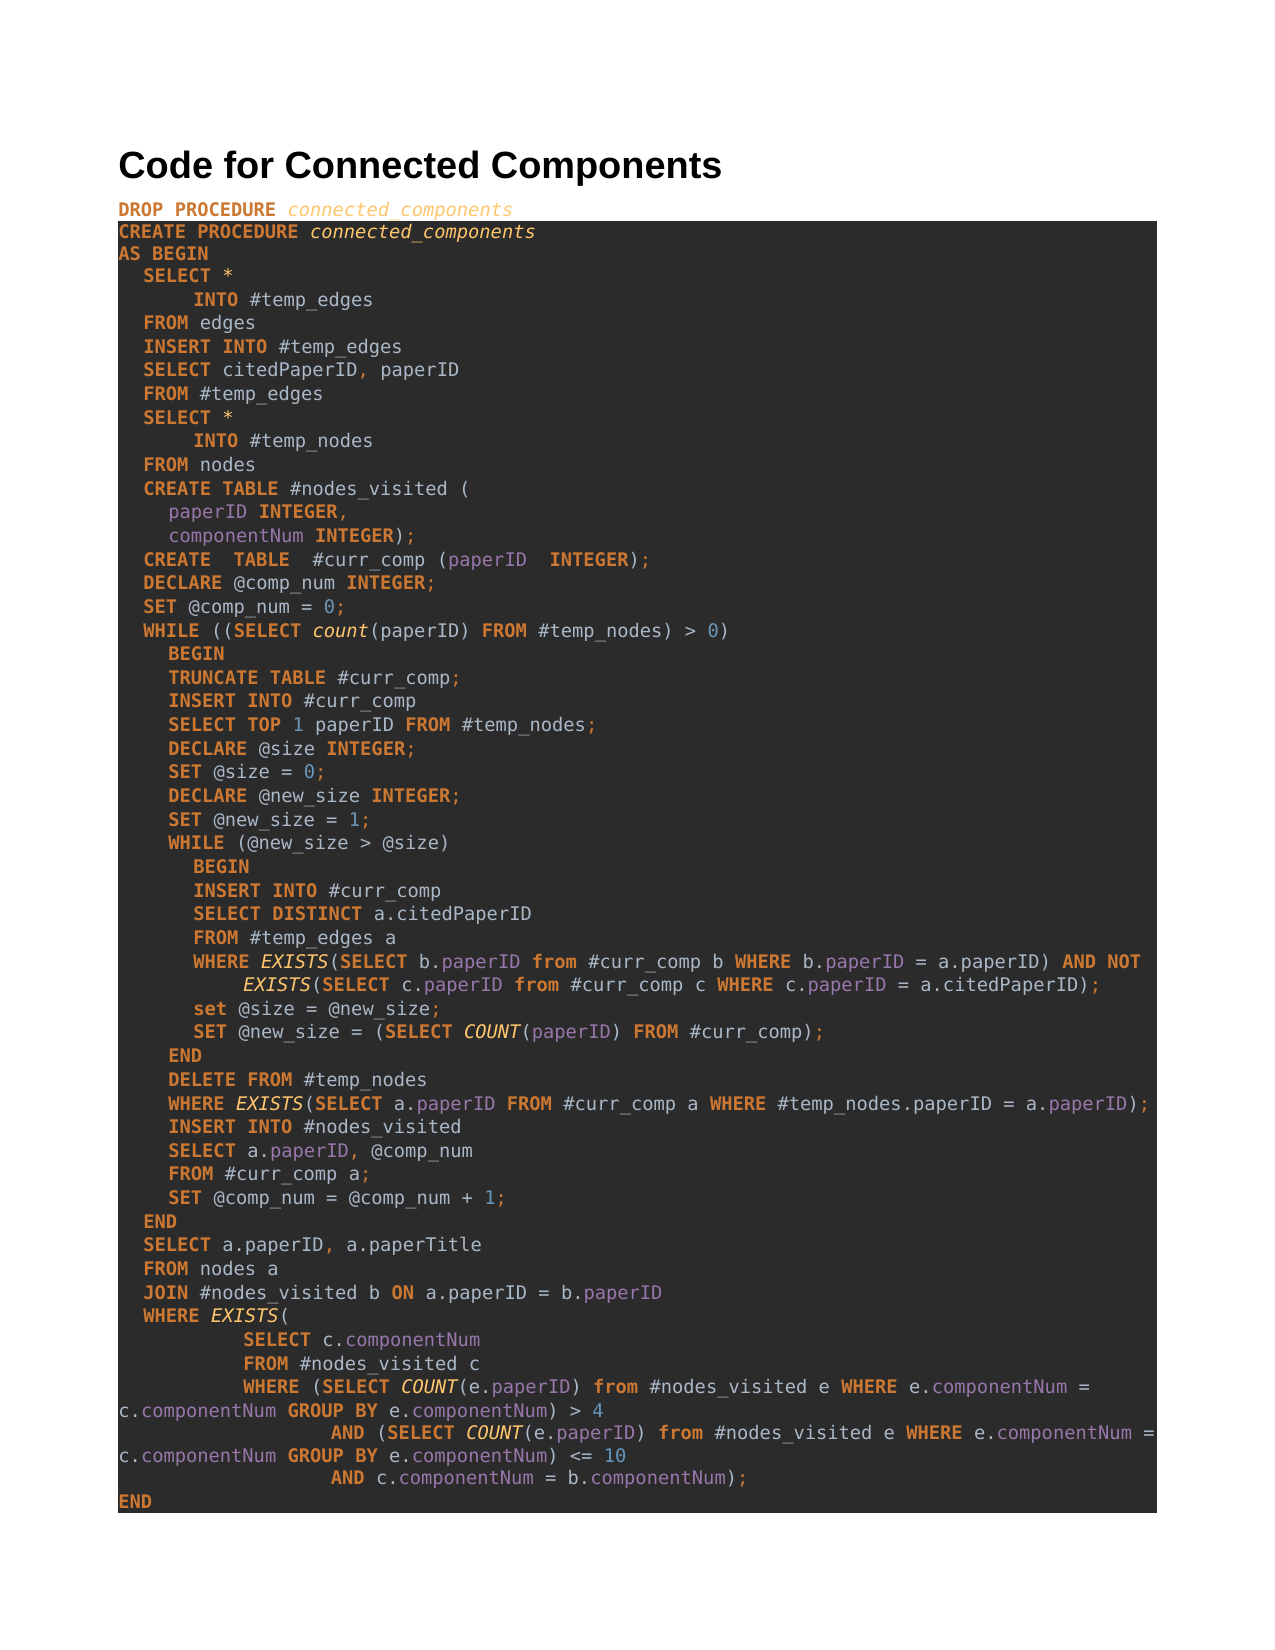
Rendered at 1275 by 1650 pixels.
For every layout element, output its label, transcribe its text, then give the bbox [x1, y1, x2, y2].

text SELECT TOP 1 paperID FROM #temp_nodes; [118, 714, 1157, 738]
text FROM #curr_comp a; [118, 1163, 1157, 1187]
text CREATE TABLE #curr_comp (paperID INTEGER); [118, 549, 1157, 572]
text SET @comp_num = @comp_num + 1; [118, 1187, 1157, 1211]
text DELETE FROM #temp_nodes [118, 1069, 1157, 1092]
text FROM edges [118, 312, 1157, 336]
text SELECT a.paperID, @comp_num [118, 1140, 1157, 1163]
text CREATE TABLE #nodes_visited ( [118, 478, 1157, 501]
text WHILE (@new_size > @size) [118, 832, 1157, 856]
text WHERE EXISTS(SELECT a.paperID FROM #curr_comp a WHERE #temp_nodes.paperID = a.paperID); [118, 1092, 1157, 1116]
text FROM nodes [118, 454, 1157, 478]
text INSERT INTO #curr_comp [118, 880, 1157, 903]
text AS BEGIN [118, 243, 1157, 265]
text INSERT INTO #temp_edges [118, 336, 1157, 359]
text DECLARE @comp_num INTEGER; [118, 572, 1157, 596]
text FROM nodes a [118, 1258, 1157, 1282]
text SELECT c.componentNum [118, 1329, 1157, 1353]
text SELECT * [118, 407, 1157, 430]
text SET @new_size = 1; [118, 809, 1157, 832]
text DECLARE @size INTEGER; [118, 738, 1157, 761]
text FROM #nodes_visited c [118, 1353, 1157, 1376]
text END [118, 1491, 1157, 1513]
text paperID INTEGER, [118, 501, 1157, 525]
text BEGIN [118, 643, 1157, 667]
text SELECT * [118, 265, 1157, 288]
text SET @new_size = (SELECT COUNT(paperID) FROM #curr_comp); [118, 1022, 1157, 1045]
text END [118, 1045, 1157, 1069]
text WHILE ((SELECT count(paperID) FROM #temp_nodes) > 0) [118, 619, 1157, 643]
text SELECT citedPaperID, paperID [118, 359, 1157, 383]
text CREATE PROCEDURE connected_components [118, 221, 1157, 243]
text SET @size = 0; [118, 761, 1157, 785]
text componentNum INTEGER); [118, 525, 1157, 549]
text set @size = @new_size; [118, 998, 1157, 1022]
text DECLARE @new_size INTEGER; [118, 785, 1157, 809]
text FROM #temp_edges a [118, 927, 1157, 951]
text INTO #temp_edges [118, 288, 1157, 312]
text WHERE EXISTS(SELECT b.paperID from #curr_comp b WHERE b.paperID = a.paperID) AND NOT [118, 951, 1157, 974]
text INSERT INTO #curr_comp [118, 691, 1157, 714]
text DROP PROCEDURE connected_components [118, 199, 1157, 221]
text FROM #temp_edges [118, 383, 1157, 407]
text SELECT DISTINCT a.citedPaperID [118, 903, 1157, 927]
text AND (SELECT COUNT(e.paperID) from #nodes_visited e WHERE e.componentNum = c.componentNum GROUP BY e.componentNum) <= 10 [118, 1422, 1157, 1467]
text END [118, 1211, 1157, 1234]
text INSERT INTO #nodes_visited [118, 1116, 1157, 1140]
text AND c.componentNum = b.componentNum); [118, 1467, 1157, 1491]
subtitle Code for Connected Components [118, 143, 1157, 187]
text INTO #temp_nodes [118, 430, 1157, 454]
text SET @comp_num = 0; [118, 596, 1157, 619]
text BEGIN [118, 856, 1157, 880]
text EXISTS(SELECT c.paperID from #curr_comp c WHERE c.paperID = a.citedPaperID); [118, 974, 1157, 998]
text TRUNCATE TABLE #curr_comp; [118, 667, 1157, 691]
text SELECT a.paperID, a.paperTitle [118, 1234, 1157, 1258]
text WHERE EXISTS( [118, 1305, 1157, 1329]
text JOIN #nodes_visited b ON a.paperID = b.paperID [118, 1282, 1157, 1305]
text WHERE (SELECT COUNT(e.paperID) from #nodes_visited e WHERE e.componentNum = c.componentNum GROUP BY e.componentNum) > 4 [118, 1376, 1157, 1422]
